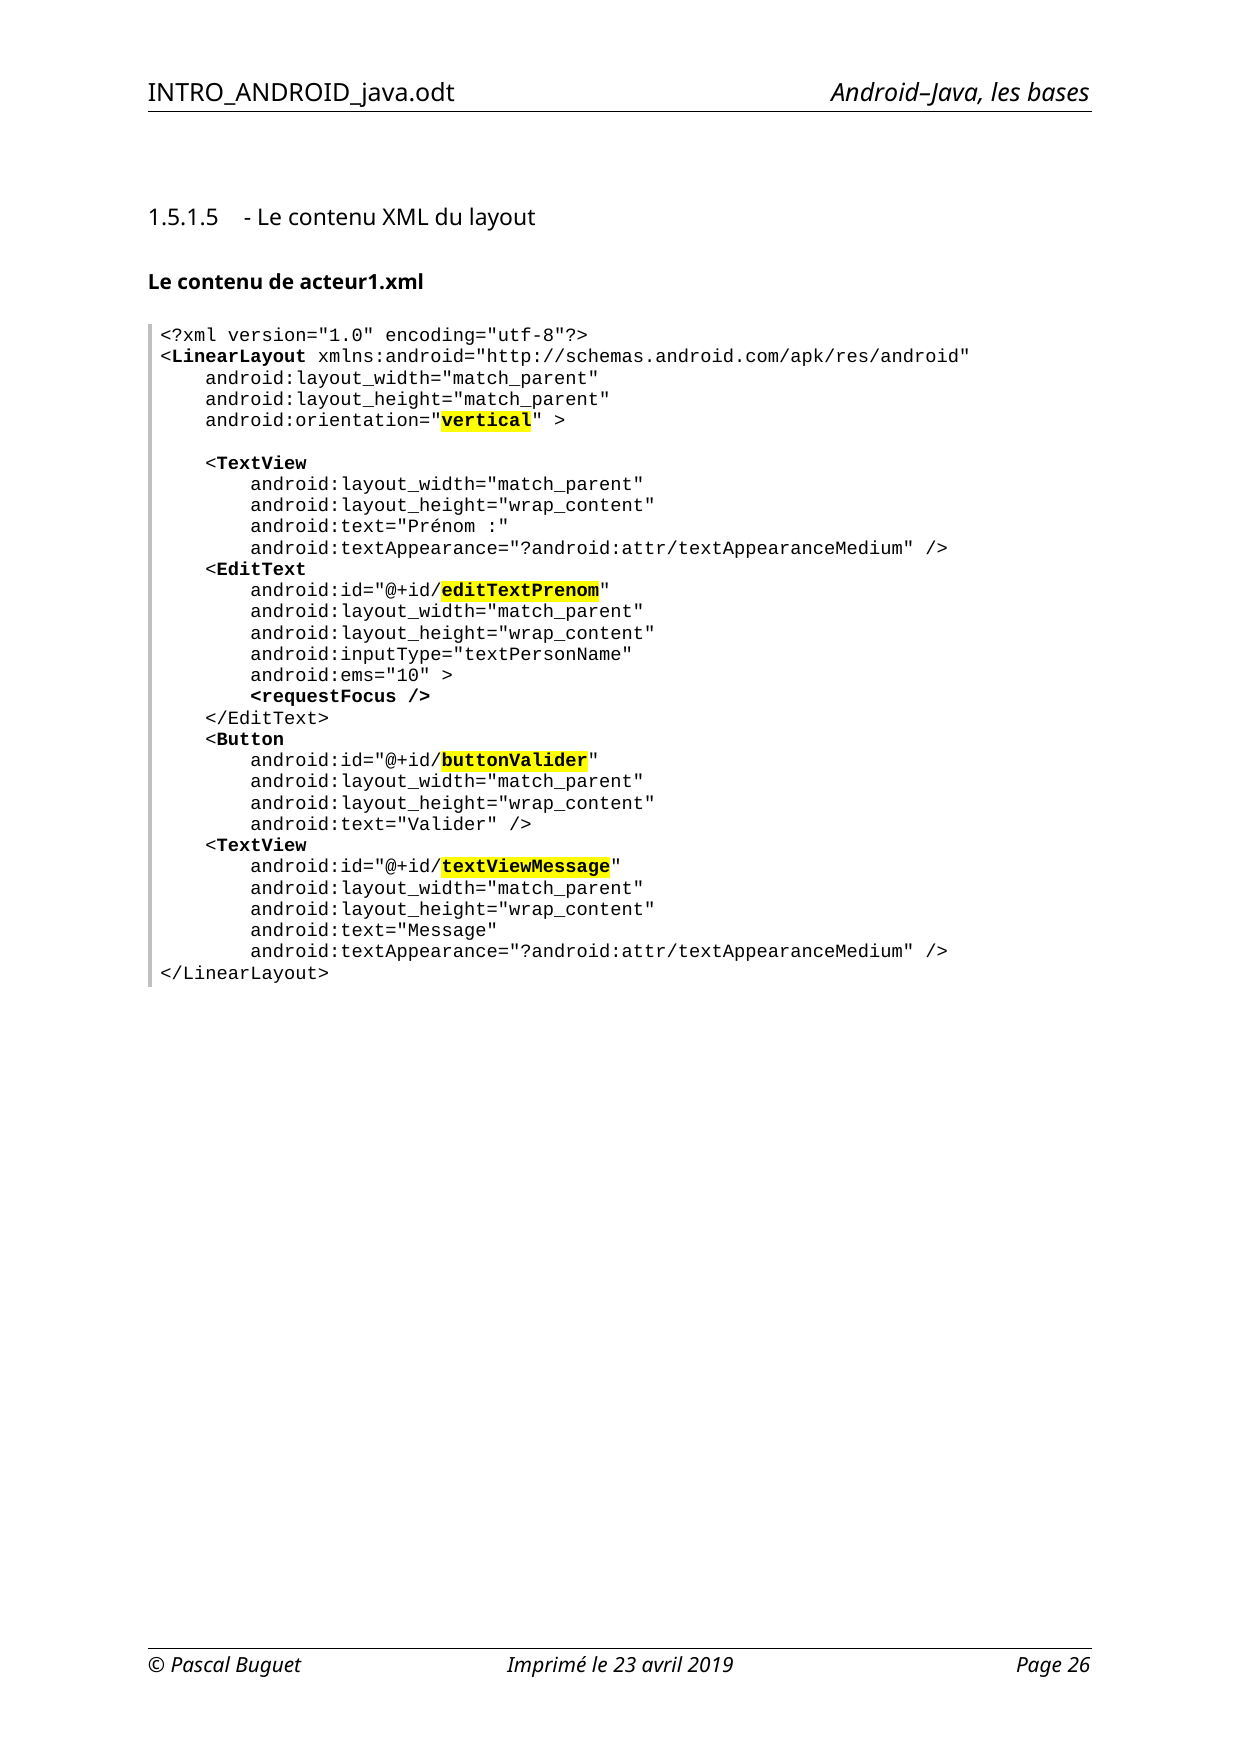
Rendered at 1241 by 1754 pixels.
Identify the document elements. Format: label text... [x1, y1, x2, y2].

text android:id="@+id/textViewMessage" [152, 857, 1092, 878]
text android:text="Valider" /> [152, 815, 1092, 836]
text </EditText> [152, 708, 1092, 730]
text android:layout_height="wrap_content" [152, 793, 1092, 815]
text android:layout_height="wrap_content" [152, 496, 1092, 517]
text android:text="Prénom :" [152, 517, 1092, 538]
text android:layout_width="match_parent" [152, 878, 1092, 900]
text android:ems="10" > [152, 666, 1092, 687]
text <LinearLayout xmlns:android="http://schemas.android.com/apk/res/android" [152, 347, 1092, 368]
text <TextView [152, 836, 1092, 857]
text android:inputType="textPersonName" [152, 645, 1092, 666]
text android:layout_width="match_parent" [152, 368, 1092, 390]
text android:layout_width="match_parent" [152, 772, 1092, 793]
text <EditText [152, 560, 1092, 581]
text <requestFocus /> [152, 687, 1092, 708]
text android:textAppearance="?android:attr/textAppearanceMedium" /> [152, 538, 1092, 560]
text android:orientation="vertical" > [152, 411, 1092, 432]
text android:text="Message" [152, 921, 1092, 942]
text android:layout_height="wrap_content" [152, 623, 1092, 645]
text android:layout_height="match_parent" [152, 390, 1092, 411]
text <?xml version="1.0" encoding="utf-8"?> [152, 324, 1092, 347]
text android:layout_width="match_parent" [152, 475, 1092, 496]
text android:layout_width="match_parent" [152, 602, 1092, 623]
text <TextView [152, 453, 1092, 475]
subtitle - Le contenu XML du layout [148, 201, 1092, 232]
text android:textAppearance="?android:attr/textAppearanceMedium" /> [152, 942, 1092, 963]
text Le contenu de acteur1.xml [148, 267, 1092, 296]
text </LinearLayout> [152, 963, 1092, 987]
text <Button [152, 730, 1092, 751]
text android:id="@+id/editTextPrenom" [152, 581, 1092, 602]
text android:layout_height="wrap_content" [152, 900, 1092, 921]
text android:id="@+id/buttonValider" [152, 751, 1092, 772]
